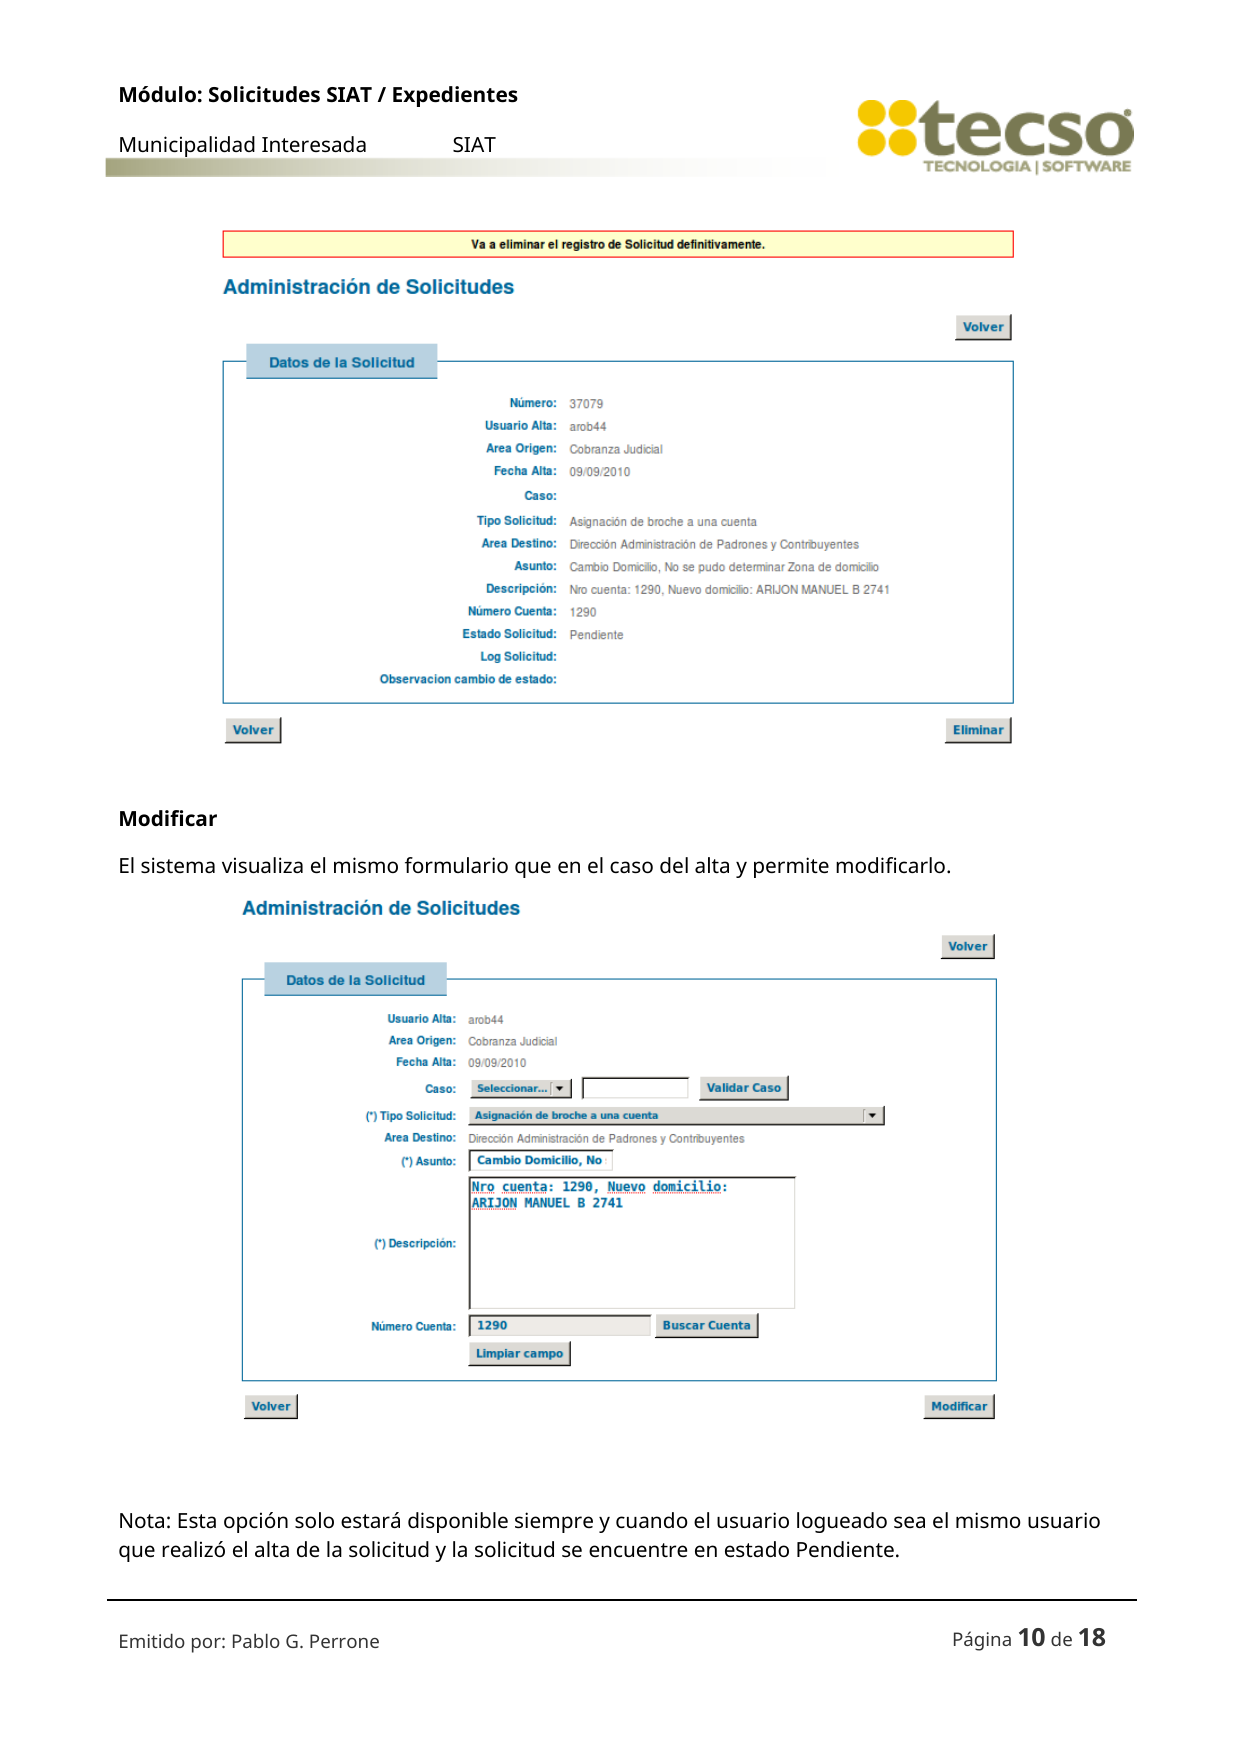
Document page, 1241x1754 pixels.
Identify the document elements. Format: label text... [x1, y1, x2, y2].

picture [105, 100, 1134, 177]
picture [230, 890, 1011, 1431]
text Nota: Esta opción solo estará disponible siempre y cuando el usuario logueado sea el mismo usuario que realizó el alta de la solicitud y la solicitud se encuentre en estado Pendiente. [118, 1506, 1122, 1563]
text Modificar [118, 804, 1122, 832]
text El sistema visualiza el mismo formulario que en el caso del alta y permite modificarlo. [118, 851, 1122, 1488]
picture [208, 217, 1032, 757]
